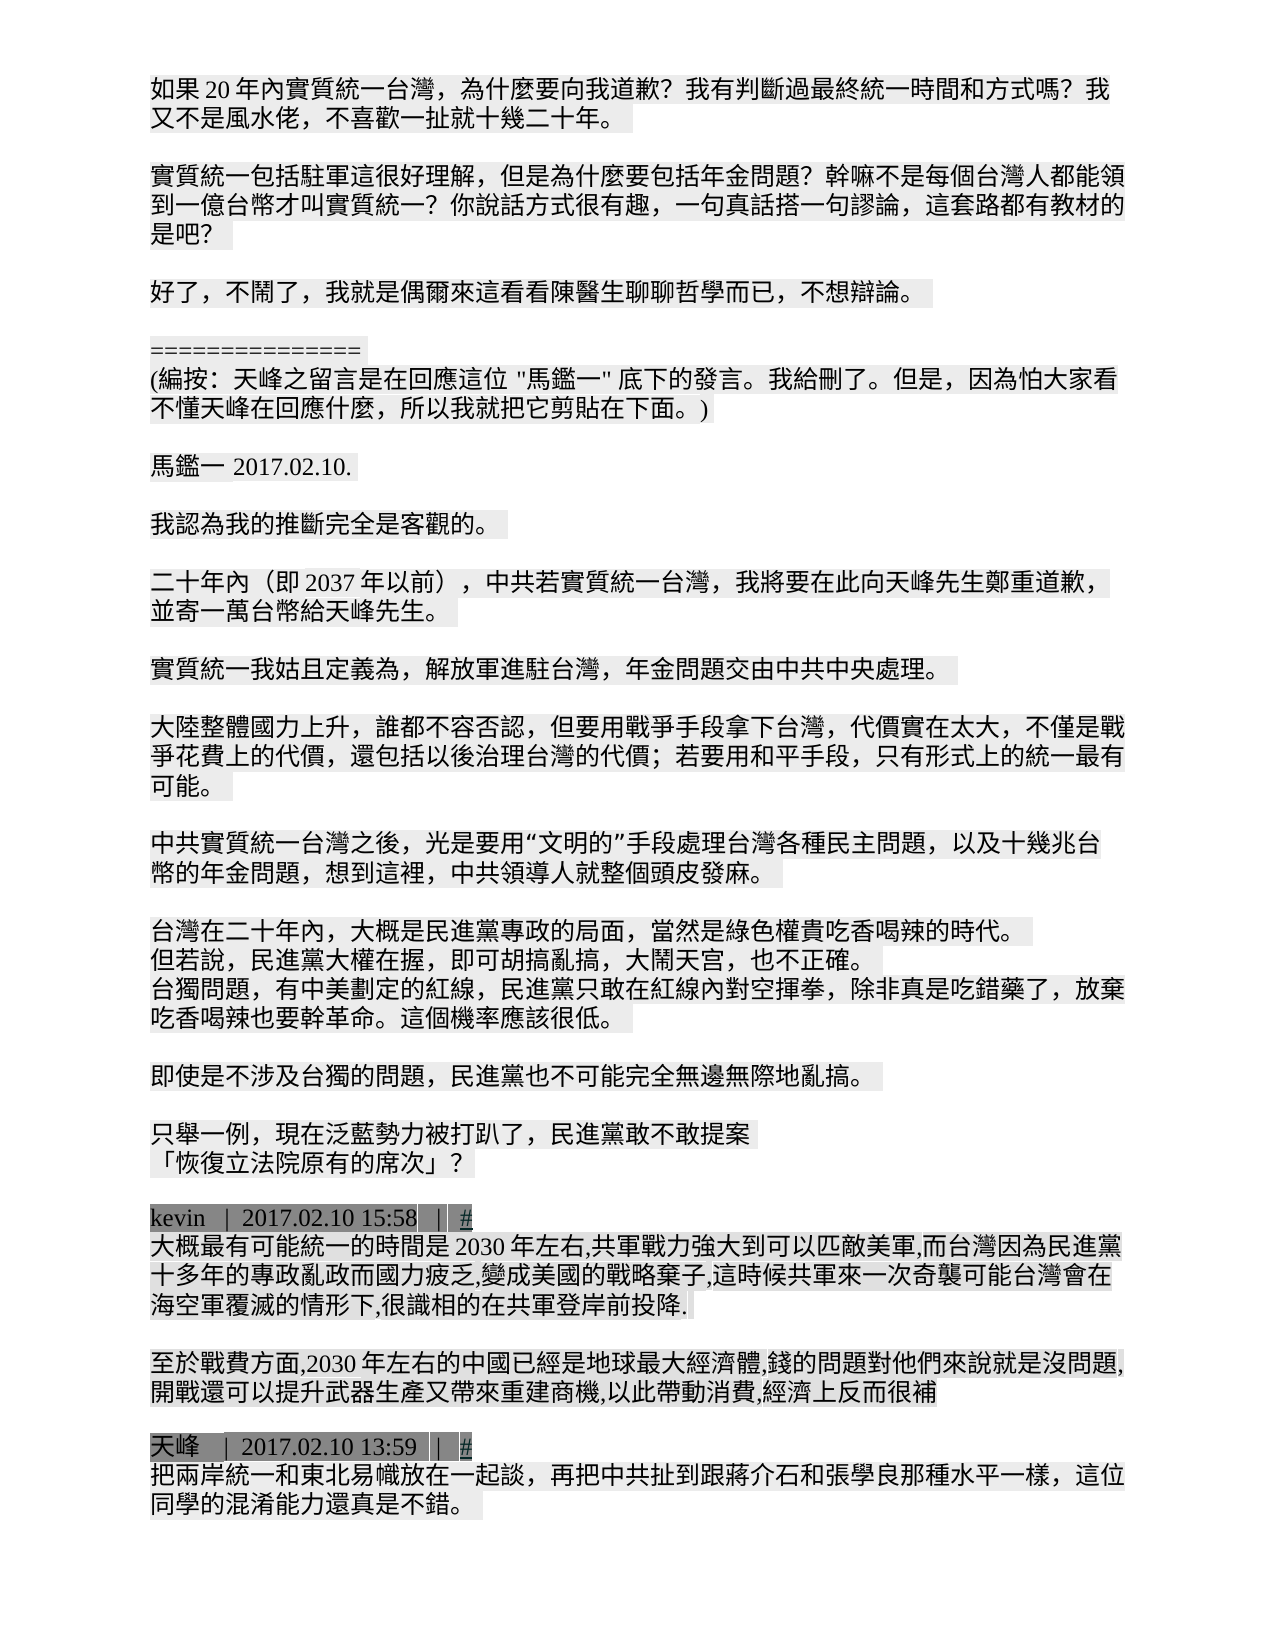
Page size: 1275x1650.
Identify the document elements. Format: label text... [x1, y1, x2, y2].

text 如果20年內實質統一台灣，為什麼要向我道歉？我有判斷過最終統一時間和方式嗎？我又不是風水佬，不喜歡一扯就十幾二十年。 實質統一包括駐軍這很好理解，但是為什麼要包括年金問題？幹嘛不是每個台灣人都能領到一億台幣才叫實質統一？你說話方式很有趣，一句真話搭一句謬論，這套路都有教材的是吧？ 好了，不鬧了，我就是偶爾來這看看陳醫生聊聊哲學而已，不想辯論。 =============== (編按：天峰之留言是在回應這位 "馬鑑一" 底下的發言。我給刪了。但是，因為怕大家看不懂天峰在回應什麼，所以我就把它剪貼在下面。) 馬鑑一 2017.02.10. 我認為我的推斷完全是客觀的。 二十年內（即2037年以前），中共若實質統一台灣，我將要在此向天峰先生鄭重道歉，並寄一萬台幣給天峰先生。 實質統一我姑且定義為，解放軍進駐台灣，年金問題交由中共中央處理。 大陸整體國力上升，誰都不容否認，但要用戰爭手段拿下台灣，代價實在太大，不僅是戰爭花費上的代價，還包括以後治理台灣的代價；若要用和平手段，只有形式上的統一最有可能。 中共實質統一台灣之後，光是要用“文明的”手段處理台灣各種民主問題，以及十幾兆台幣的年金問題，想到這裡，中共領導人就整個頭皮發麻。 台灣在二十年內，大概是民進黨專政的局面，當然是綠色權貴吃香喝辣的時代。 但若說，民進黨大權在握，即可胡搞亂搞，大鬧天宫，也不正確。 台獨問題，有中美劃定的紅線，民進黨只敢在紅線內對空揮拳，除非真是吃錯藥了，放棄吃香喝辣也要幹革命。這個機率應該很低。 即使是不涉及台獨的問題，民進黨也不可能完全無邊無際地亂搞。 只舉一例，現在泛藍勢力被打趴了，民進黨敢不敢提案 「恢復立法院原有的席次」？ [150, 75, 1125, 1178]
text 把兩岸統一和東北易幟放在一起談，再把中共扯到跟蔣介石和張學良那種水平一樣，這位同學的混淆能力還真是不錯。 [150, 1462, 1125, 1549]
text 大概最有可能統一的時間是2030年左右,共軍戰力強大到可以匹敵美軍,而台灣因為民進黨十多年的專政亂政而國力疲乏,變成美國的戰略棄子,這時候共軍來一次奇襲可能台灣會在海空軍覆滅的情形下,很識相的在共軍登岸前投降. 至於戰費方面,2030年左右的中國已經是地球最大經濟體,錢的問題對他們來說就是沒問題,開戰還可以提升武器生產又帶來重建商機,以此帶動消費,經濟上反而很補 [150, 1232, 1125, 1407]
text kevin | 2017.02.10 15:58 | # [150, 1203, 1125, 1232]
text 天峰 | 2017.02.10 13:59 | # [150, 1432, 1125, 1462]
